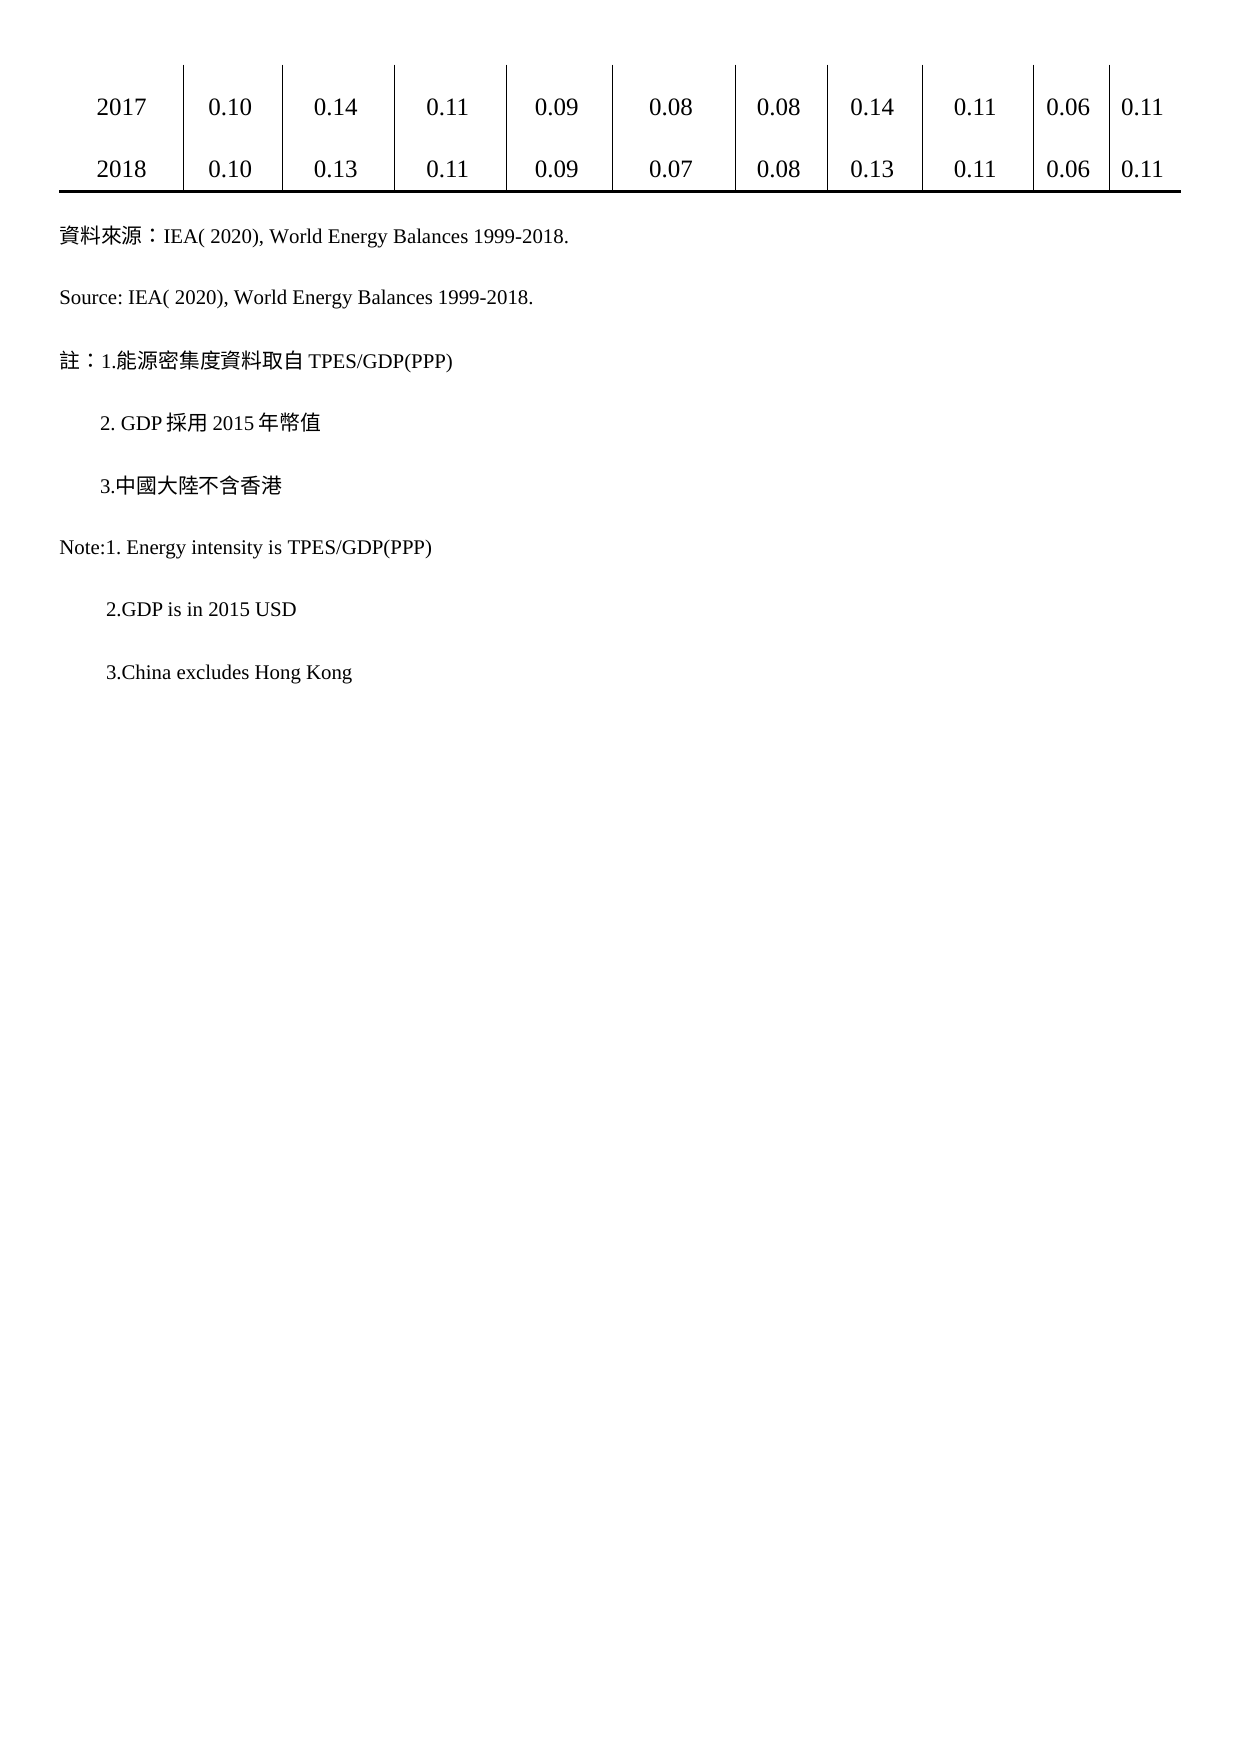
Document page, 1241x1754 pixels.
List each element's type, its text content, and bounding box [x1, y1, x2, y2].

text 3.中國大陸不含香港 [95, 443, 1181, 505]
table_cell 0.11 [395, 127, 506, 189]
text 資料來源：IEA( 2020), World Energy Balances 1999-2018. [59, 193, 1181, 255]
table_cell 0.06 [1034, 127, 1109, 189]
table_cell 0.10 [184, 65, 282, 127]
table_cell 0.11 [1110, 127, 1181, 189]
table_cell 0.14 [828, 65, 922, 127]
table_cell 0.11 [1110, 65, 1181, 127]
table_cell 0.09 [507, 65, 612, 127]
table_cell 0.14 [283, 65, 394, 127]
table_cell 0.08 [736, 65, 827, 127]
table_cell 0.11 [923, 65, 1033, 127]
table_cell 0.08 [736, 127, 827, 189]
text 2.GDP is in 2015 USD [59, 568, 1181, 630]
table_cell 2018 [59, 127, 183, 189]
text 註：1.能源密集度資料取自TPES/GDP(PPP) [59, 318, 1181, 380]
table_cell 0.08 [613, 65, 735, 127]
text Note:1. Energy intensity is TPES/GDP(PPP) [59, 505, 1181, 568]
table_cell 0.13 [283, 127, 394, 189]
table_cell 0.11 [923, 127, 1033, 189]
table_cell 0.11 [395, 65, 506, 127]
table_cell 0.13 [828, 127, 922, 189]
table_cell 0.09 [507, 127, 612, 189]
text Source: IEA( 2020), World Energy Balances 1999-2018. [59, 255, 1181, 318]
text 3.China excludes Hong Kong [59, 630, 1181, 693]
table_cell 0.06 [1034, 65, 1109, 127]
table_cell 0.10 [184, 127, 282, 189]
text 2. GDP採用2015年幣值 [95, 380, 1181, 443]
table_cell 2017 [59, 65, 183, 127]
table_cell 0.07 [613, 127, 735, 189]
